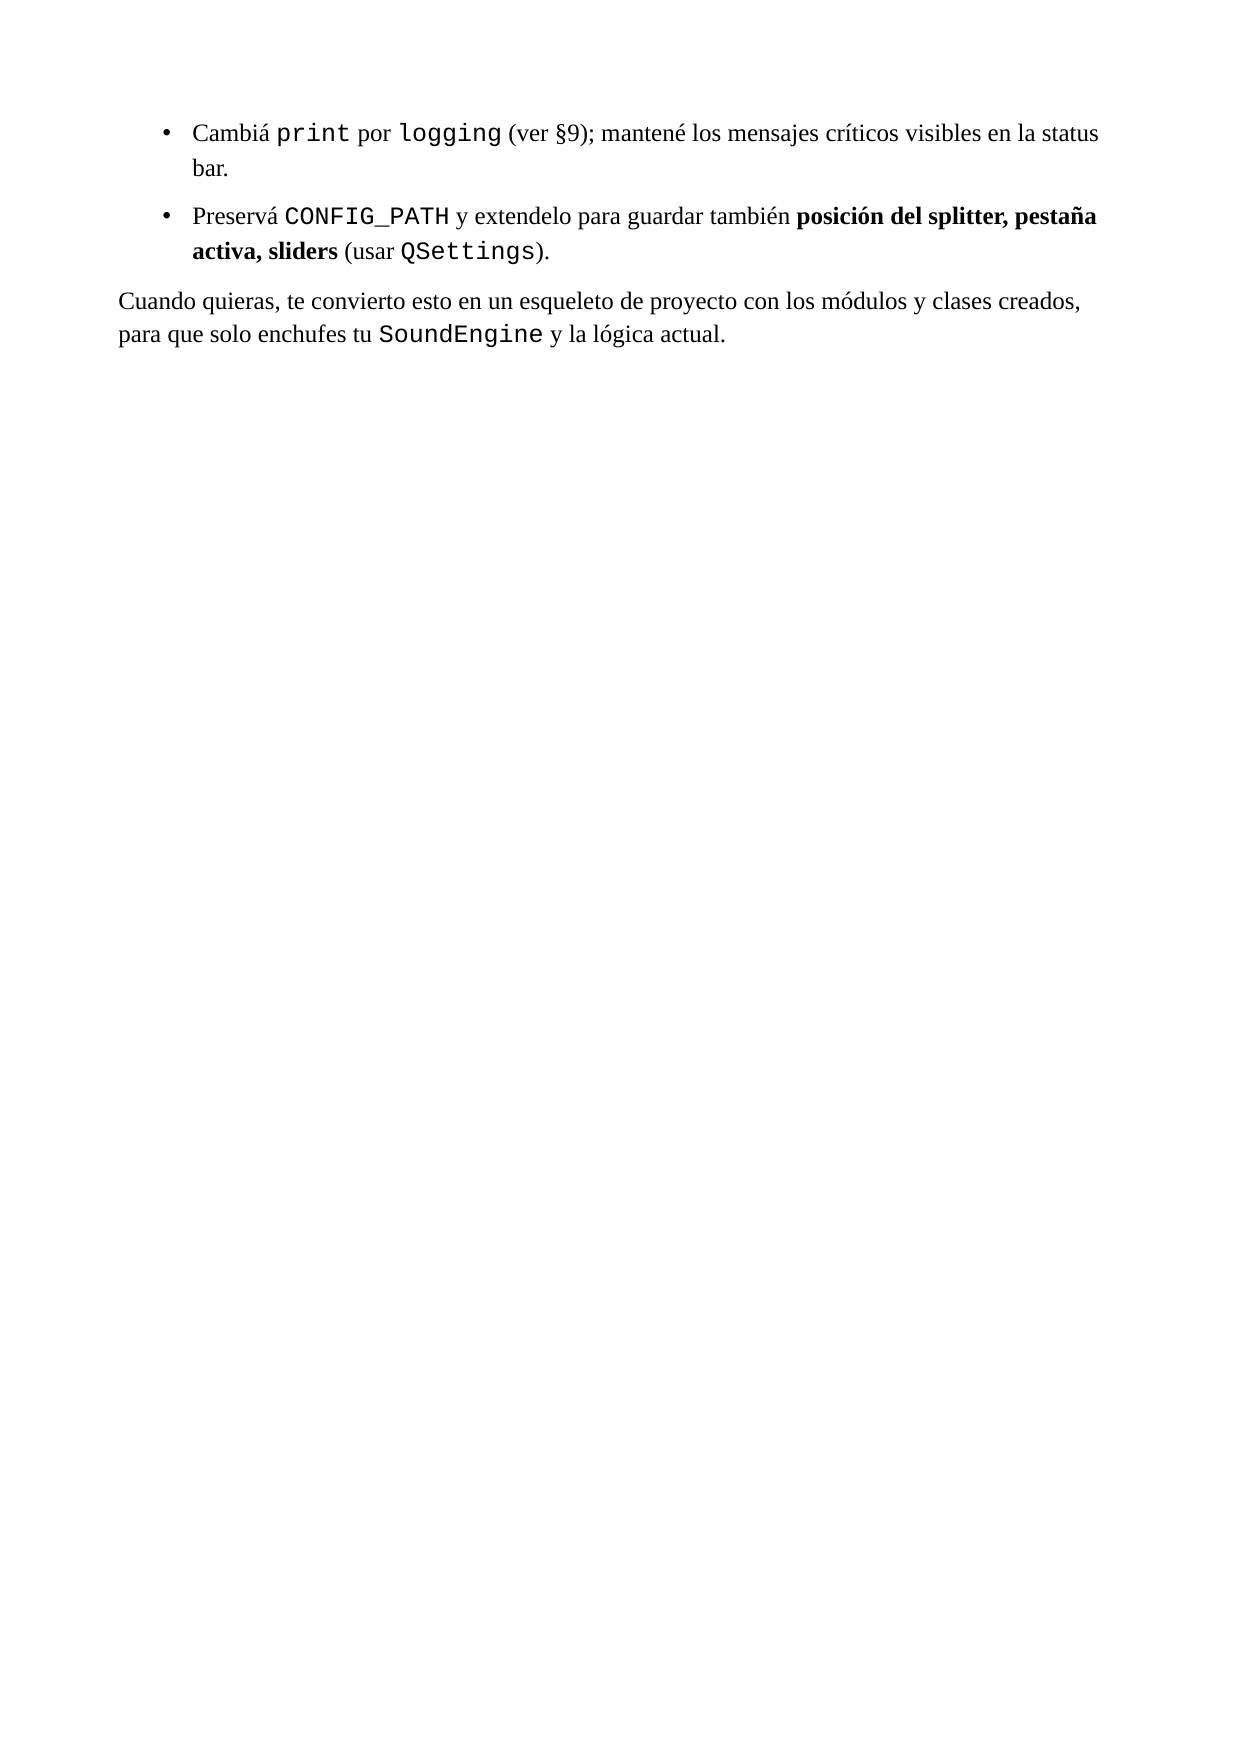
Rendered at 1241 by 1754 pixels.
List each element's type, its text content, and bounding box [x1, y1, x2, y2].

list Cambiá print por logging (ver §9); mantené los mensajes críticos visibles en la status bar. [162, 118, 1122, 182]
list Preservá CONFIG_PATH y extendelo para guardar también posición del splitter, pestaña activa, sliders (usar QSettings). [162, 201, 1122, 267]
text Cuando quieras, te convierto esto en un esqueleto de proyecto con los módulos y clases creados, para que solo enchufes tu SoundEngine y la lógica actual. [118, 286, 1122, 350]
